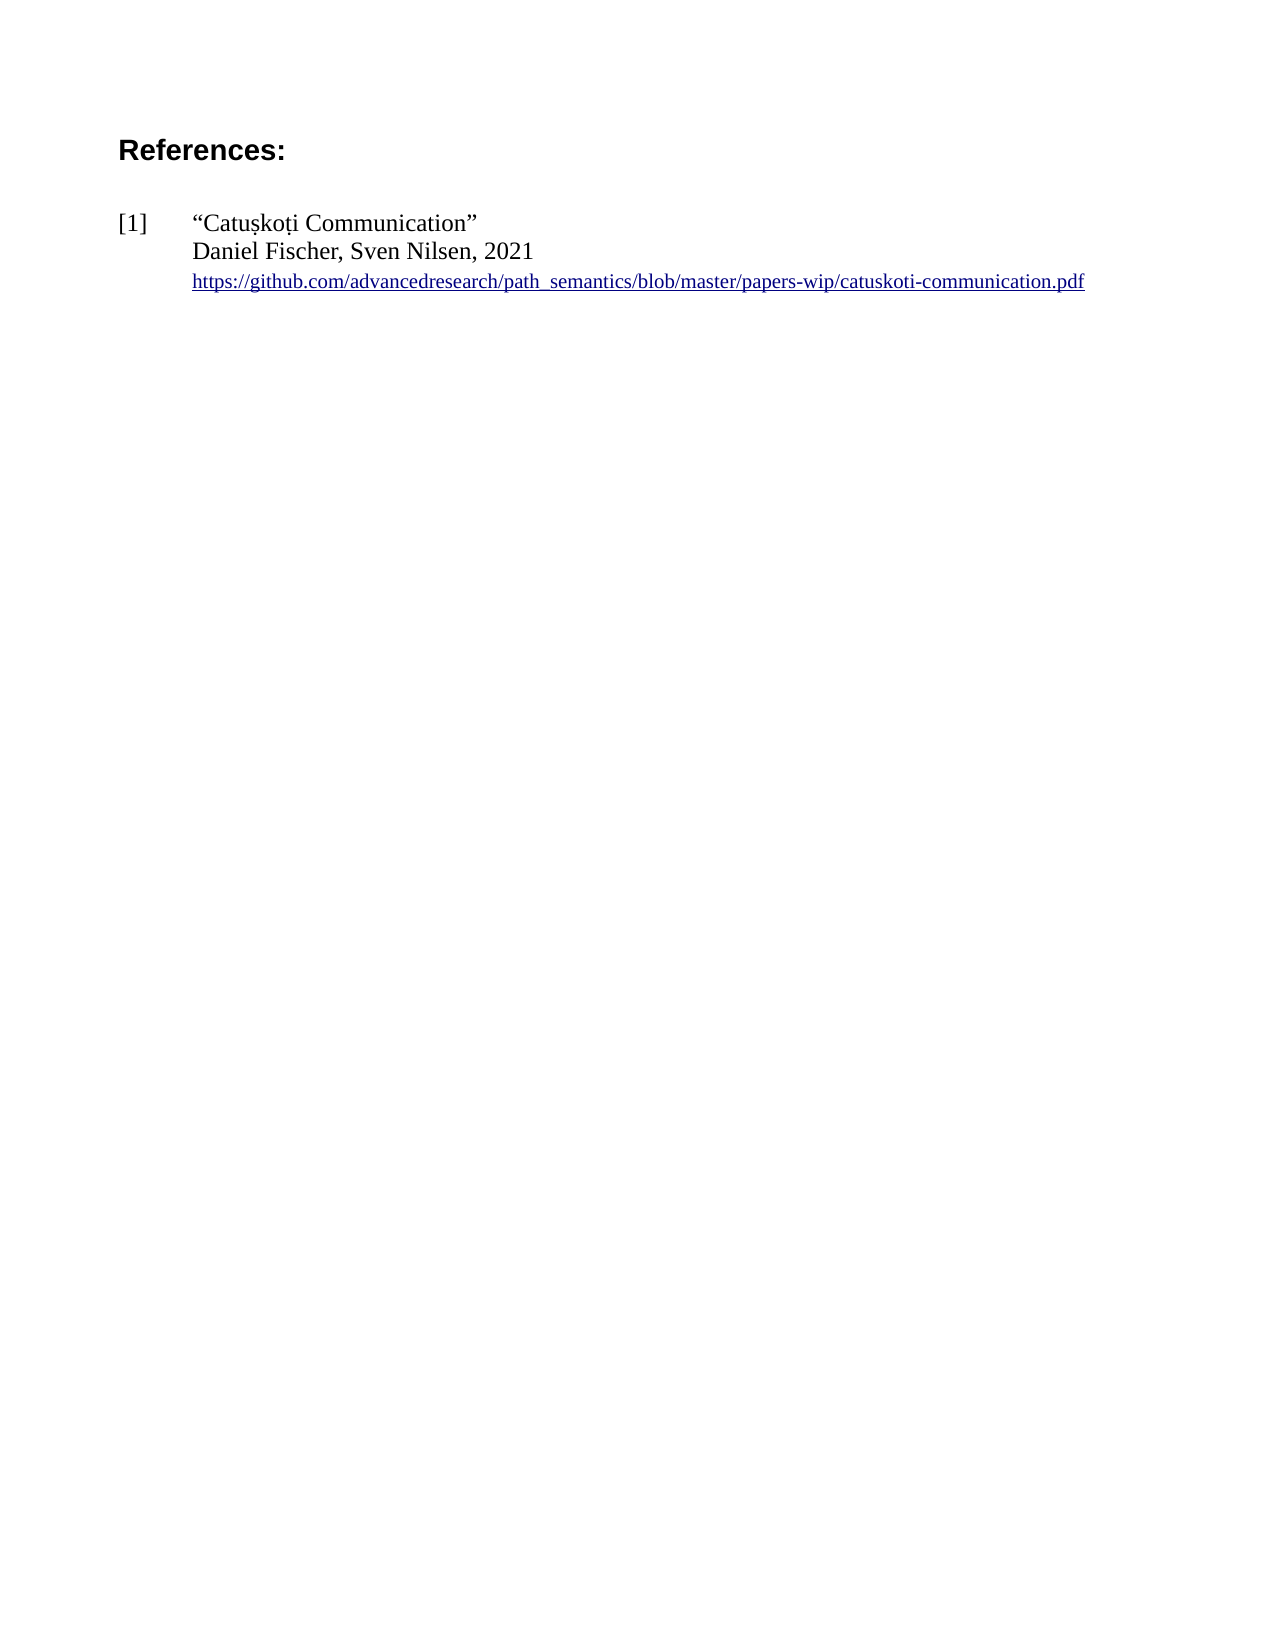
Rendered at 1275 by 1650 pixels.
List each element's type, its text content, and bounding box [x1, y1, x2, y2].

text https://github.com/advancedresearch/path_semantics/blob/master/papers-wip/catuskoti-communication.pdf [118, 265, 1157, 294]
text Daniel Fischer, Sven Nilsen, 2021 [118, 236, 1157, 265]
subtitle References: [118, 133, 1157, 166]
text [1] “Catuṣkoṭi Communication” [118, 208, 1157, 236]
